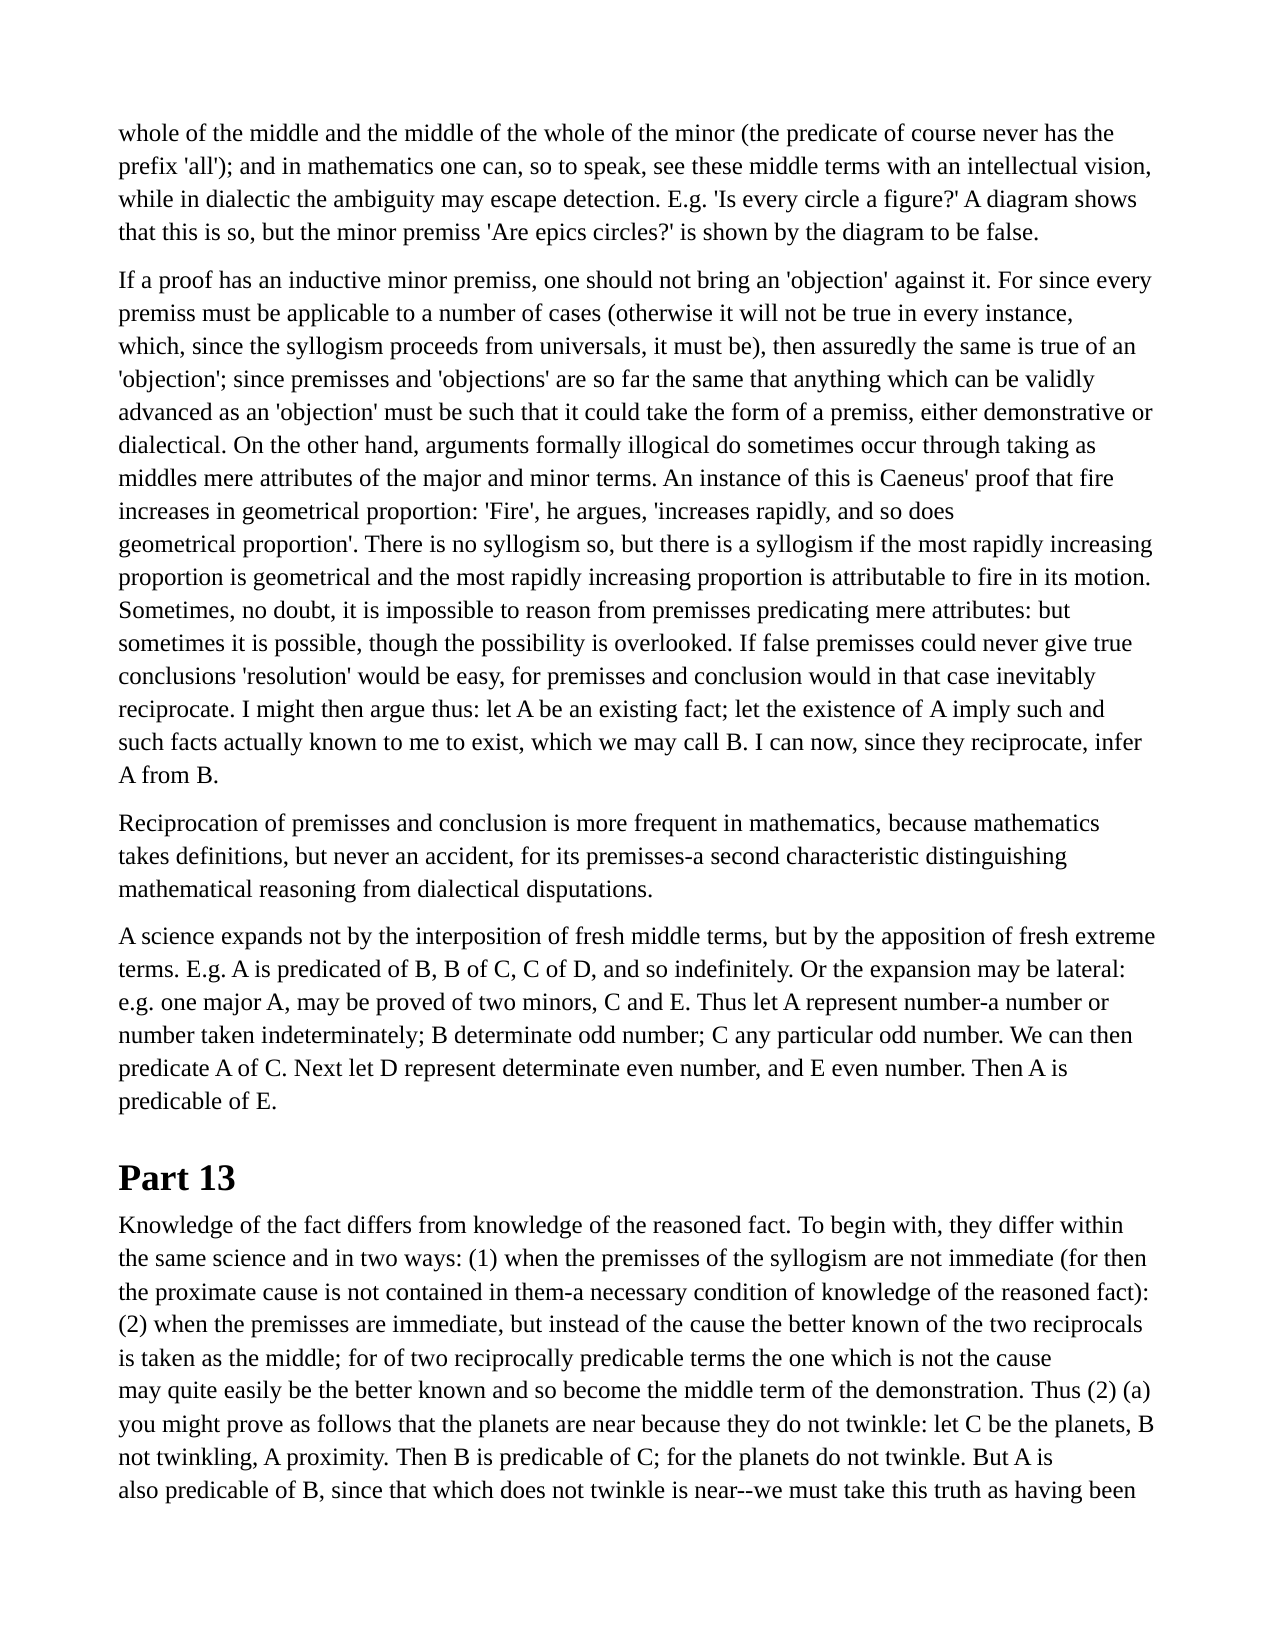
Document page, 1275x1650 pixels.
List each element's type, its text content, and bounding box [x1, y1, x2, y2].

text A science expands not by the interposition of fresh middle terms, but by the apposition of fresh extreme terms. E.g. A is predicated of B, B of C, C of D, and so indefinitely. Or the expansion may be lateral: e.g. one major A, may be proved of two minors, C and E. Thus let A represent number-a number or number taken indeterminately; B determinate odd number; C any particular odd number. We can then predicate A of C. Next let D represent determinate even number, and E even number. Then A is predicable of E. [118, 921, 1157, 1115]
subtitle Part 13 [118, 1155, 1157, 1198]
text whole of the middle and the middle of the whole of the minor (the predicate of course never has the prefix 'all'); and in mathematics one can, so to speak, see these middle terms with an intellectual vision, while in dialectic the ambiguity may escape detection. E.g. 'Is every circle a figure?' A diagram shows that this is so, but the minor premiss 'Are epics circles?' is shown by the diagram to be false. [118, 118, 1157, 246]
text Knowledge of the fact differs from knowledge of the reasoned fact. To begin with, they differ within the same science and in two ways: (1) when the premisses of the syllogism are not immediate (for then the proximate cause is not contained in them-a necessary condition of knowledge of the reasoned fact): (2) when the premisses are immediate, but instead of the cause the better known of the two reciprocals is taken as the middle; for of two reciprocally predicable terms the one which is not the cause may quite easily be the better known and so become the middle term of the demonstration. Thus (2) (a) you might prove as follows that the planets are near because they do not twinkle: let C be the planets, B not twinkling, A proximity. Then B is predicable of C; for the planets do not twinkle. But A is also predicable of B, since that which does not twinkle is near--we must take this truth as having been [118, 1211, 1157, 1503]
text Reciprocation of premisses and conclusion is more frequent in mathematics, because mathematics takes definitions, but never an accident, for its premisses-a second characteristic distinguishing mathematical reasoning from dialectical disputations. [118, 808, 1157, 902]
text If a proof has an inductive minor premiss, one should not bring an 'objection' against it. For since every premiss must be applicable to a number of cases (otherwise it will not be true in every instance, which, since the syllogism proceeds from universals, it must be), then assuredly the same is true of an 'objection'; since premisses and 'objections' are so far the same that anything which can be validly advanced as an 'objection' must be such that it could take the form of a premiss, either demonstrative or dialectical. On the other hand, arguments formally illogical do sometimes occur through taking as middles mere attributes of the major and minor terms. An instance of this is Caeneus' proof that fire increases in geometrical proportion: 'Fire', he argues, 'increases rapidly, and so does geometrical proportion'. There is no syllogism so, but there is a syllogism if the most rapidly increasing proportion is geometrical and the most rapidly increasing proportion is attributable to fire in its motion. Sometimes, no doubt, it is impossible to reason from premisses predicating mere attributes: but sometimes it is possible, though the possibility is overlooked. If false premisses could never give true conclusions 'resolution' would be easy, for premisses and conclusion would in that case inevitably reciprocate. I might then argue thus: let A be an existing fact; let the existence of A imply such and such facts actually known to me to exist, which we may call B. I can now, since they reciprocate, infer A from B. [118, 265, 1157, 789]
